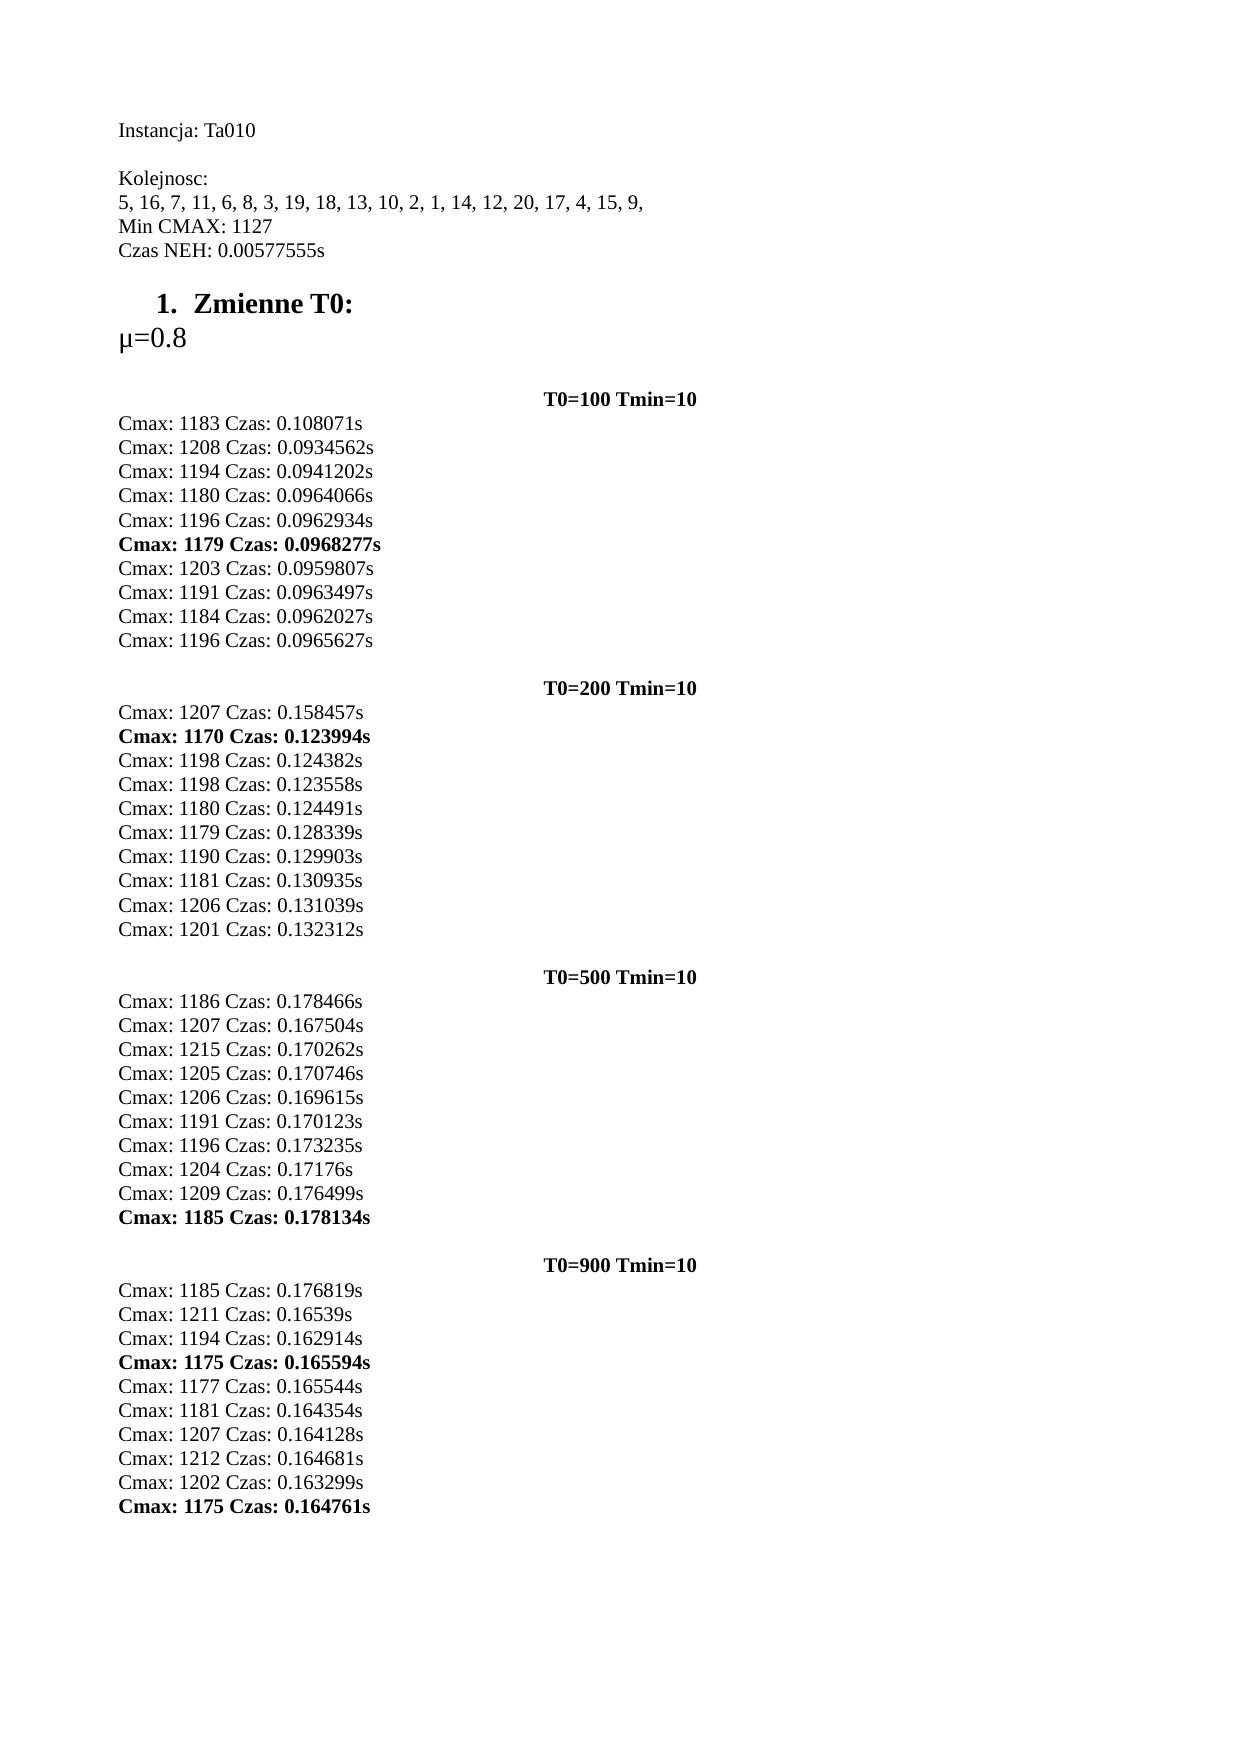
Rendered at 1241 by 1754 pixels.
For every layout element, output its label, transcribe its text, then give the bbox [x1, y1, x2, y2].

text Cmax: 1179 Czas: 0.128339s [118, 820, 1122, 844]
text Cmax: 1185 Czas: 0.176819s [118, 1277, 1122, 1302]
text Cmax: 1206 Czas: 0.169615s [118, 1085, 1122, 1109]
text Min CMAX: 1127 [118, 214, 1122, 238]
text T0=900 Tmin=10 [118, 1253, 1122, 1277]
text Cmax: 1180 Czas: 0.124491s [118, 796, 1122, 820]
text Czas NEH: 0.00577555s [118, 238, 1122, 262]
text Cmax: 1183 Czas: 0.108071s [118, 411, 1122, 435]
text Kolejnosc: [118, 166, 1122, 190]
text Cmax: 1212 Czas: 0.164681s [118, 1446, 1122, 1470]
text Cmax: 1177 Czas: 0.165544s [118, 1374, 1122, 1398]
text Cmax: 1201 Czas: 0.132312s [118, 917, 1122, 941]
text Cmax: 1198 Czas: 0.123558s [118, 772, 1122, 796]
text Cmax: 1203 Czas: 0.0959807s [118, 556, 1122, 580]
text Cmax: 1209 Czas: 0.176499s [118, 1181, 1122, 1205]
text Cmax: 1170 Czas: 0.123994s [118, 724, 1122, 748]
text Cmax: 1185 Czas: 0.178134s [118, 1205, 1122, 1229]
text Cmax: 1175 Czas: 0.165594s [118, 1350, 1122, 1374]
text Cmax: 1175 Czas: 0.164761s [118, 1494, 1122, 1518]
text Cmax: 1186 Czas: 0.178466s [118, 989, 1122, 1013]
text Cmax: 1194 Czas: 0.162914s [118, 1326, 1122, 1350]
text T0=200 Tmin=10 [118, 676, 1122, 700]
text Cmax: 1211 Czas: 0.16539s [118, 1302, 1122, 1326]
text Cmax: 1190 Czas: 0.129903s [118, 844, 1122, 868]
text T0=500 Tmin=10 [118, 965, 1122, 989]
text μ=0.8 [118, 320, 1122, 354]
text Cmax: 1196 Czas: 0.0965627s [118, 628, 1122, 652]
text Cmax: 1206 Czas: 0.131039s [118, 892, 1122, 917]
text Cmax: 1207 Czas: 0.158457s [118, 700, 1122, 724]
text Cmax: 1202 Czas: 0.163299s [118, 1470, 1122, 1494]
text Cmax: 1180 Czas: 0.0964066s [118, 483, 1122, 507]
text Cmax: 1198 Czas: 0.124382s [118, 748, 1122, 772]
text Instancja: Ta010 [118, 118, 1122, 142]
text Cmax: 1184 Czas: 0.0962027s [118, 604, 1122, 628]
text 5, 16, 7, 11, 6, 8, 3, 19, 18, 13, 10, 2, 1, 14, 12, 20, 17, 4, 15, 9, [118, 190, 1122, 214]
text Cmax: 1181 Czas: 0.164354s [118, 1398, 1122, 1422]
text Cmax: 1191 Czas: 0.0963497s [118, 580, 1122, 604]
list Zmienne T0: [156, 287, 1122, 320]
text Cmax: 1215 Czas: 0.170262s [118, 1037, 1122, 1061]
text Cmax: 1191 Czas: 0.170123s [118, 1109, 1122, 1133]
text Cmax: 1196 Czas: 0.0962934s [118, 507, 1122, 532]
text Cmax: 1205 Czas: 0.170746s [118, 1061, 1122, 1085]
text T0=100 Tmin=10 [118, 387, 1122, 411]
text Cmax: 1196 Czas: 0.173235s [118, 1133, 1122, 1157]
text Cmax: 1181 Czas: 0.130935s [118, 868, 1122, 892]
text Cmax: 1207 Czas: 0.167504s [118, 1013, 1122, 1037]
text Cmax: 1194 Czas: 0.0941202s [118, 459, 1122, 483]
text Cmax: 1207 Czas: 0.164128s [118, 1422, 1122, 1446]
text Cmax: 1204 Czas: 0.17176s [118, 1157, 1122, 1181]
text Cmax: 1179 Czas: 0.0968277s [118, 532, 1122, 556]
text Cmax: 1208 Czas: 0.0934562s [118, 435, 1122, 459]
